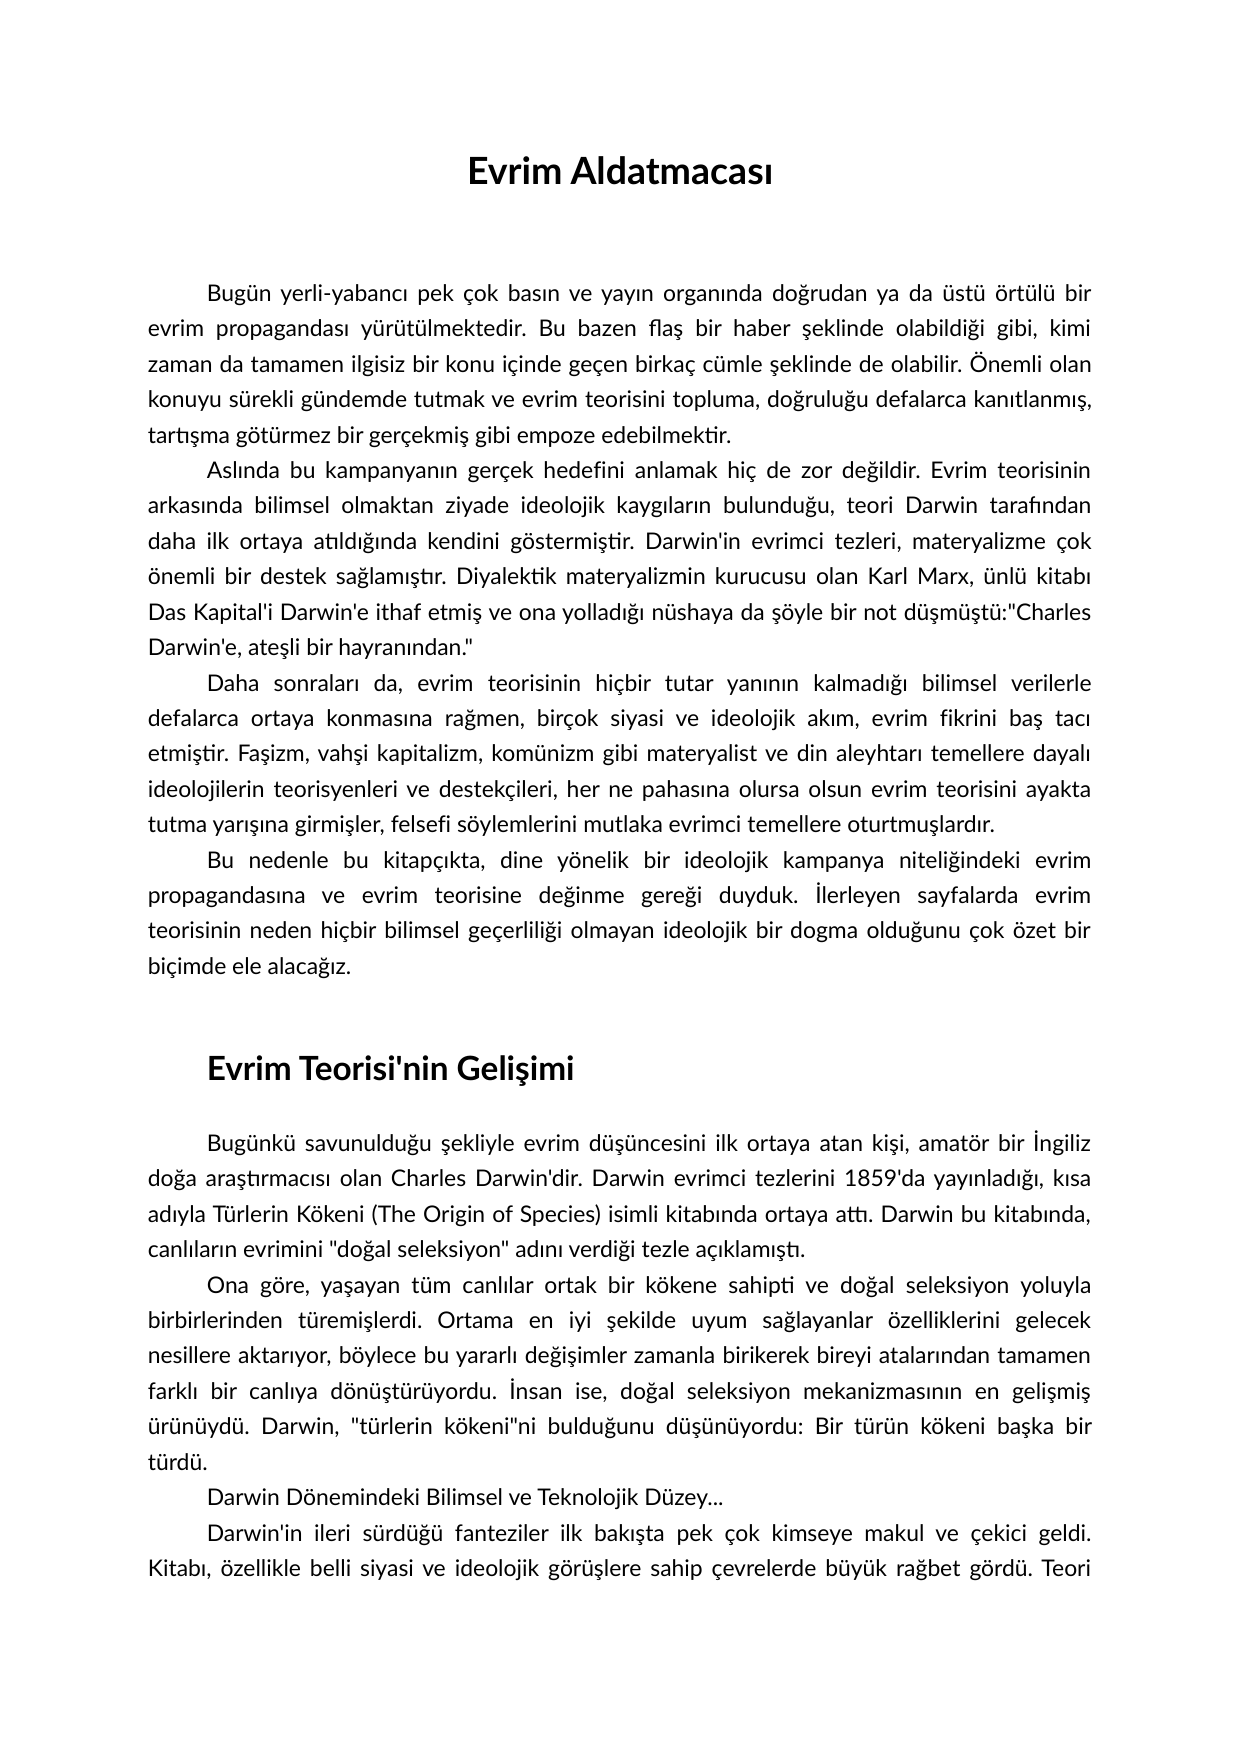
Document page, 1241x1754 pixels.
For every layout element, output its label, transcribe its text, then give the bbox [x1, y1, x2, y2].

text Daha sonraları da, evrim teorisinin hiçbir tutar yanının kalmadığı bilimsel verilerle defalarca ortaya konmasına rağmen, birçok siyasi ve ideolojik akım, evrim fikrini baş tacı etmiştir. Faşizm, vahşi kapitalizm, komünizm gibi materyalist ve din aleyhtarı temellere dayalı ideolojilerin teorisyenleri ve destekçileri, her ne pahasına olursa olsun evrim teorisini ayakta tutma yarışına girmişler, felsefi söylemlerini mutlaka evrimci temellere oturtmuşlardır. [148, 663, 1093, 840]
text Ona göre, yaşayan tüm canlılar ortak bir kökene sahipti ve doğal seleksiyon yoluyla birbirlerinden türemişlerdi. Ortama en iyi şekilde uyum sağlayanlar özelliklerini gelecek nesillere aktarıyor, böylece bu yararlı değişimler zamanla birikerek bireyi atalarından tamamen farklı bir canlıya dönüştürüyordu. İnsan ise, doğal seleksiyon mekanizmasının en gelişmiş ürünüydü. Darwin, "türlerin kökeni"ni bulduğunu düşünüyordu: Bir türün kökeni başka bir türdü. [148, 1265, 1093, 1477]
subtitle Evrim Teorisi'nin Gelişimi [148, 1052, 1093, 1088]
text Bugünkü savunulduğu şekliyle evrim düşüncesini ilk ortaya atan kişi, amatör bir İngiliz doğa araştırmacısı olan Charles Darwin'dir. Darwin evrimci tezlerini 1859'da yayınladığı, kısa adıyla Türlerin Kökeni (The Origin of Species) isimli kitabında ortaya attı. Darwin bu kitabında, canlıların evrimini "doğal seleksiyon" adını verdiği tezle açıklamıştı. [148, 1123, 1093, 1265]
text Aslında bu kampanyanın gerçek hedefini anlamak hiç de zor değildir. Evrim teorisinin arkasında bilimsel olmaktan ziyade ideolojik kaygıların bulunduğu, teori Darwin tarafından daha ilk ortaya atıldığında kendini göstermiştir. Darwin'in evrimci tezleri, materyalizme çok önemli bir destek sağlamıştır. Diyalektik materyalizmin kurucusu olan Karl Marx, ünlü kitabı Das Kapital'i Darwin'e ithaf etmiş ve ona yolladığı nüshaya da şöyle bir not düşmüştü:"Charles Darwin'e, ateşli bir hayranından." [148, 450, 1093, 663]
text Evrim Aldatmacası [148, 148, 1093, 193]
text Bugün yerli-yabancı pek çok basın ve yayın organında doğrudan ya da üstü örtülü bir evrim propagandası yürütülmektedir. Bu bazen flaş bir haber şeklinde olabildiği gibi, kimi zaman da tamamen ilgisiz bir konu içinde geçen birkaç cümle şeklinde de olabilir. Önemli olan konuyu sürekli gündemde tutmak ve evrim teorisini topluma, doğruluğu defalarca kanıtlanmış, tartışma götürmez bir gerçekmiş gibi empoze edebilmektir. [148, 273, 1093, 450]
text Bu nedenle bu kitapçıkta, dine yönelik bir ideolojik kampanya niteliğindeki evrim propagandasına ve evrim teorisine değinme gereği duyduk. İlerleyen sayfalarda evrim teorisinin neden hiçbir bilimsel geçerliliği olmayan ideolojik bir dogma olduğunu çok özet bir biçimde ele alacağız. [148, 840, 1093, 981]
text Darwin'in ileri sürdüğü fanteziler ilk bakışta pek çok kimseye makul ve çekici geldi. Kitabı, özellikle belli siyasi ve ideolojik görüşlere sahip çevrelerde büyük rağbet gördü. Teori [148, 1513, 1093, 1583]
text Darwin Dönemindeki Bilimsel ve Teknolojik Düzey... [148, 1477, 1093, 1513]
